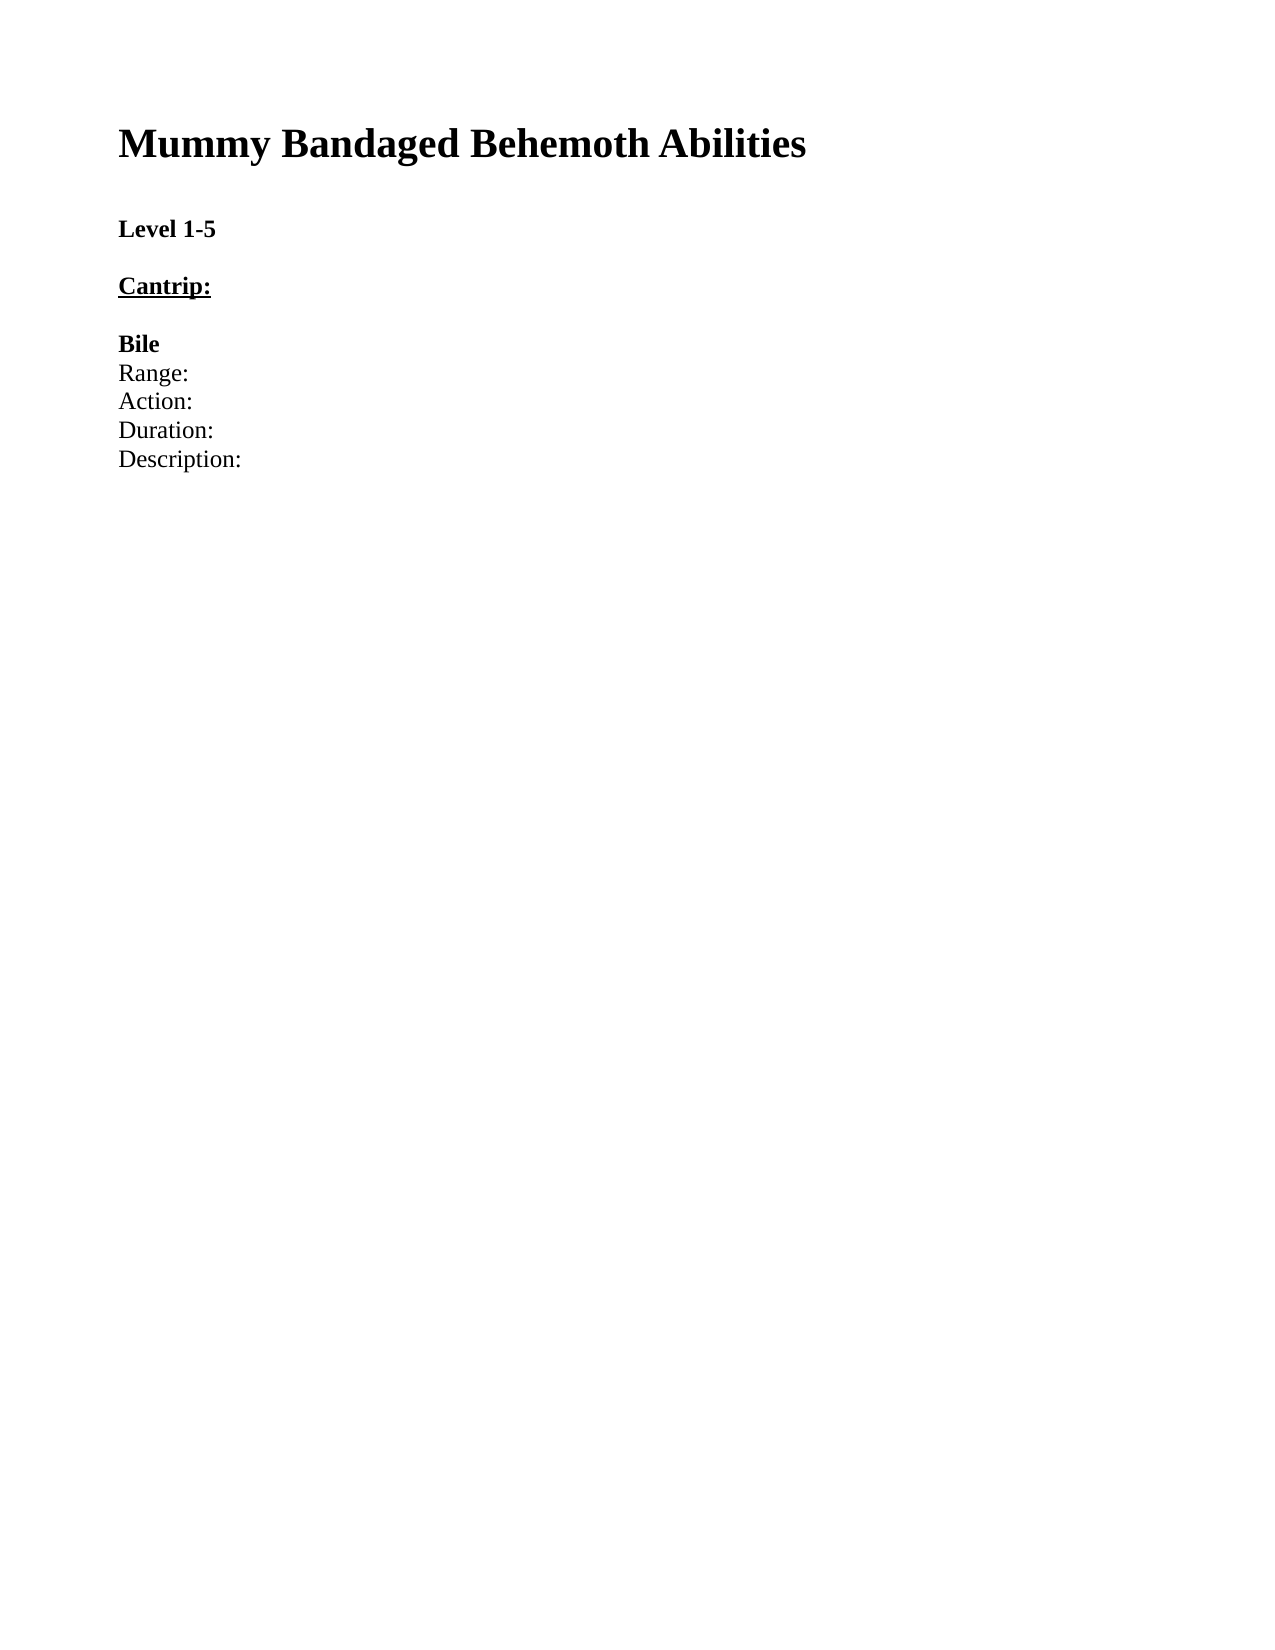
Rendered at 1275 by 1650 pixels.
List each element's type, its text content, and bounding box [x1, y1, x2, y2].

text Action: [118, 386, 1157, 415]
text Bile [118, 329, 1157, 358]
text Description: [118, 444, 1157, 473]
text Level 1-5 [118, 214, 1157, 243]
text Range: [118, 358, 1157, 386]
text Duration: [118, 415, 1157, 444]
text Mummy Bandaged Behemoth Abilities [118, 118, 1157, 166]
text Cantrip: [118, 271, 1157, 300]
